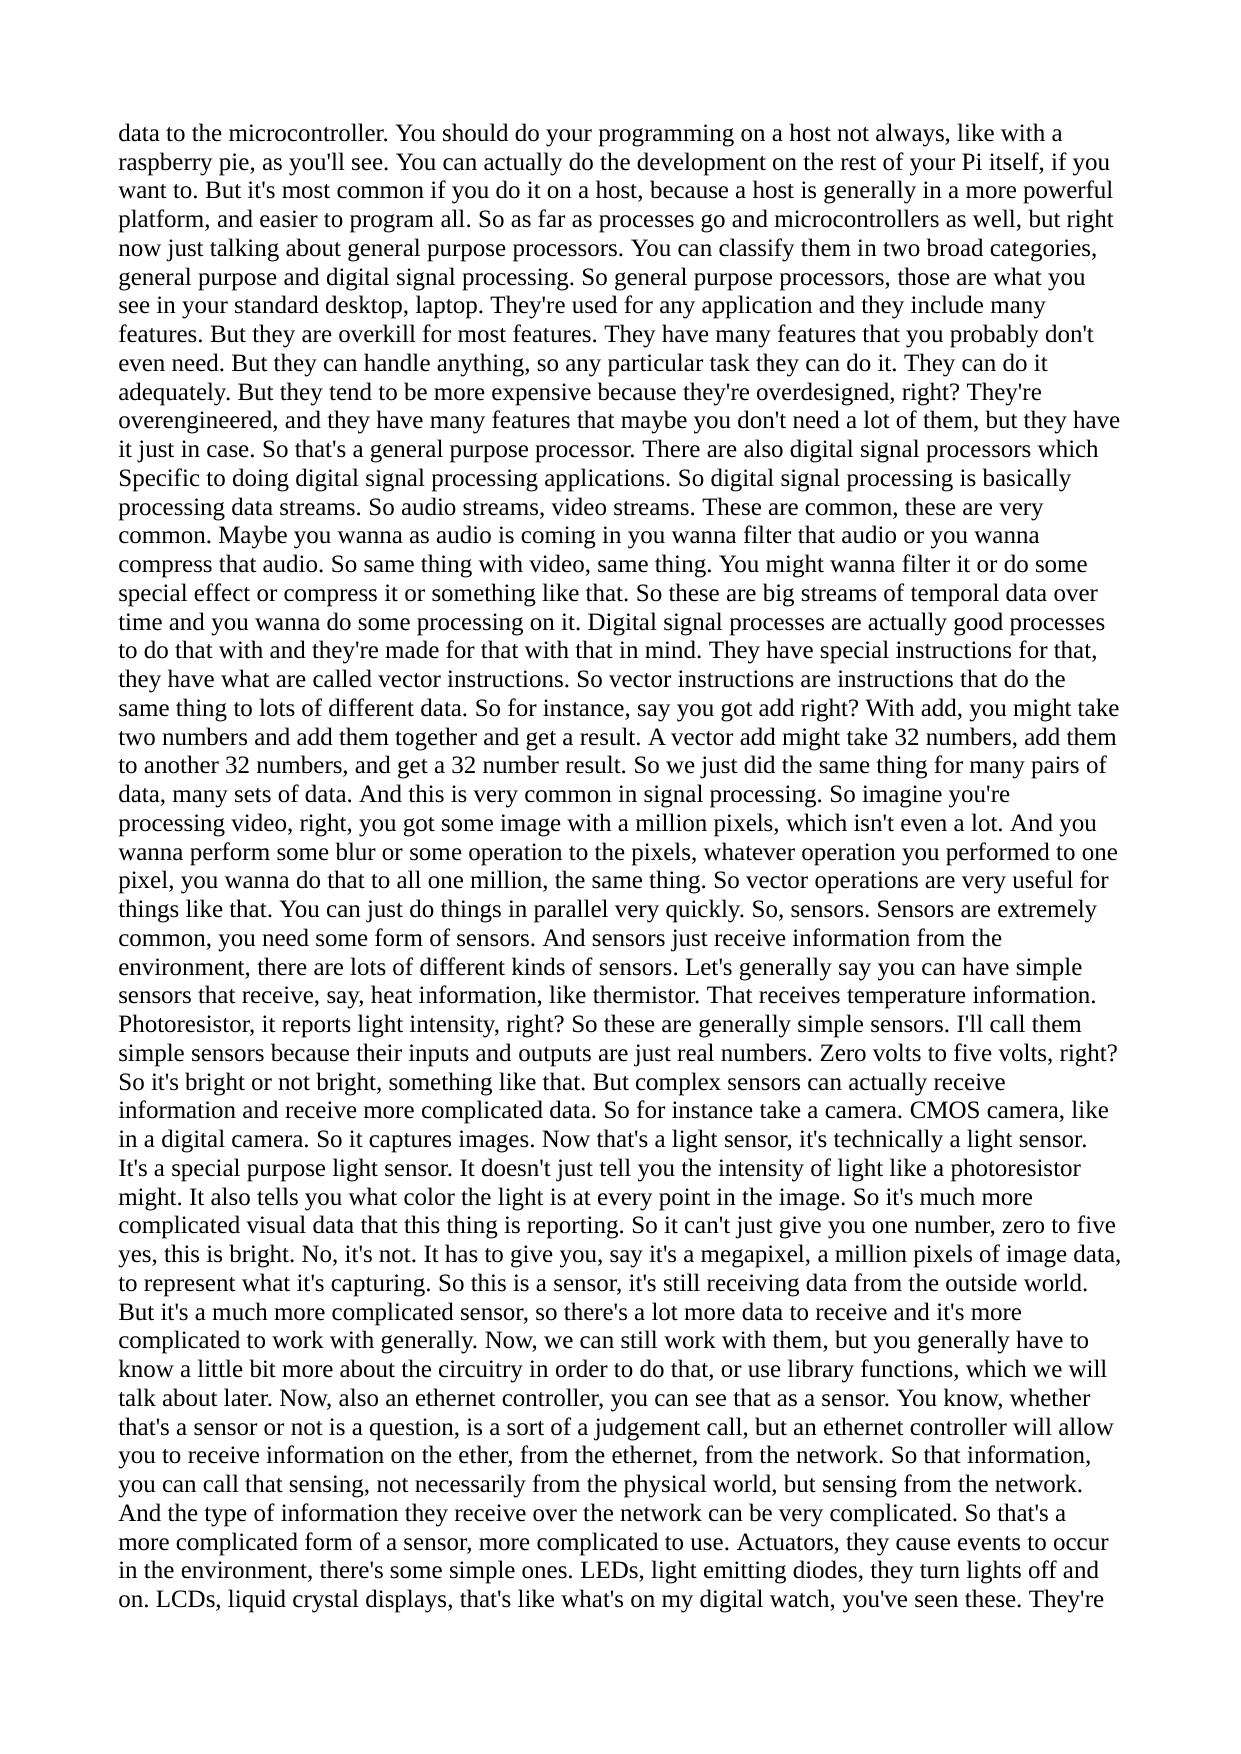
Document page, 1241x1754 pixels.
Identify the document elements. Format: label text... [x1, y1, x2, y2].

text data to the microcontroller. ​You should do your programming on a host not always, like with a raspberry pie, ​as you'll see. ​You can actually do the development on the rest of your Pi itself, if you want to. ​But it's most common if you do it on a host, ​because a host is generally in a more powerful platform, ​and easier to program all. ​So as far as processes go and microcontrollers as well, ​but right now just talking about general purpose processors. ​You can classify them in two broad categories, general purpose and ​digital signal processing. ​So general purpose processors, ​those are what you see in your standard desktop, laptop. ​They're used for any application and they include many features. ​But they are overkill for most features. ​They have many features that you probably don't even need. ​But they can handle anything, so any particular task they can do it. ​They can do it adequately. ​But they tend to be more expensive because they're overdesigned, right? ​They're overengineered, and they have many features that ​maybe you don't need a lot of them, but they have it just in case. ​So that's a general purpose processor. ​There are also digital signal processors which ​Specific to doing digital signal processing applications. ​So digital signal processing is basically processing data streams. ​So audio streams, video streams. ​These are common, these are very common. ​Maybe you wanna as audio is coming in you wanna filter that audio or ​you wanna compress that audio. ​So same thing with video, same thing. ​You might wanna filter it or do some special effect or compress it or ​something like that. ​So these are big streams of temporal data over time and ​you wanna do some processing on it. ​Digital signal processes are actually good processes to do that with and ​they're made for that with that in mind. ​They have special instructions for that, ​they have what are called vector instructions. ​So vector instructions are instructions that do the same thing ​to lots of different data. ​So for instance, say you got add right? ​With add, you might take two numbers and add them together and get a result. ​A vector add might take 32 numbers, ​add them to another 32 numbers, and get a 32 number result. ​So we just did the same thing for many pairs of data, many sets of data. ​And this is very common in signal processing. ​So imagine you're processing video, right, you got some image with a million pixels, ​which isn't even a lot. ​And you wanna perform some blur or ​some operation to the pixels, whatever operation you performed to one pixel, ​you wanna do that to all one million, the same thing. ​So vector operations are very useful for things like that. ​You can just do things in parallel very quickly. ​So, sensors. ​Sensors are extremely common, you need some form of sensors. ​And sensors just receive information from the environment, ​there are lots of different kinds of sensors. ​Let's generally say you can have simple sensors that receive, ​say, heat information, like thermistor. ​That receives temperature information. ​Photoresistor, it reports light intensity, right? ​So these are generally simple sensors. ​I'll call them simple sensors because their inputs and ​outputs are just real numbers. ​Zero volts to five volts, right? ​So it's bright or not bright, something like that. ​But complex sensors can actually receive information and ​receive more complicated data. ​So for instance take a camera. ​CMOS camera, like in a digital camera. ​So it captures images. ​Now that's a light sensor, it's technically a light sensor. ​It's a special purpose light sensor. ​It doesn't just tell you the intensity of light like a photoresistor might. ​It also tells you what color the light is at every point in the image. ​So it's much more complicated visual data that this thing is reporting. ​So it can't just give you one number, zero to five yes, this is bright. ​No, it's not. ​It has to give you, say it's a megapixel, ​a million pixels of image data, to represent what it's capturing. ​So this is a sensor, it's still receiving data from the outside world. ​But it's a much more complicated sensor, so there's a lot more data to receive and ​it's more complicated to work with generally. ​Now, we can still work with them, but ​you generally have to know a little bit more about the circuitry in ​order to do that, or use library functions, which we will talk about later. ​Now, also an ethernet controller, you can see that as a sensor. ​You know, whether that's a sensor or not is a question, ​is a sort of a judgement call, but an ethernet controller will allow you to ​receive information on the ether, from the ethernet, from the network. ​So that information, you can call that sensing, ​not necessarily from the physical world, but sensing from the network. ​And the type of information they receive over the network can be very complicated. ​So that's a more complicated form of a sensor, more complicated to use. ​Actuators, they cause events to occur in the environment, there's some simple ones. ​LEDs, light emitting diodes, they turn lights off and on. ​LCDs, liquid crystal displays, that's like what's on my digital watch, ​you've seen these. ​They're [118, 118, 1122, 1613]
